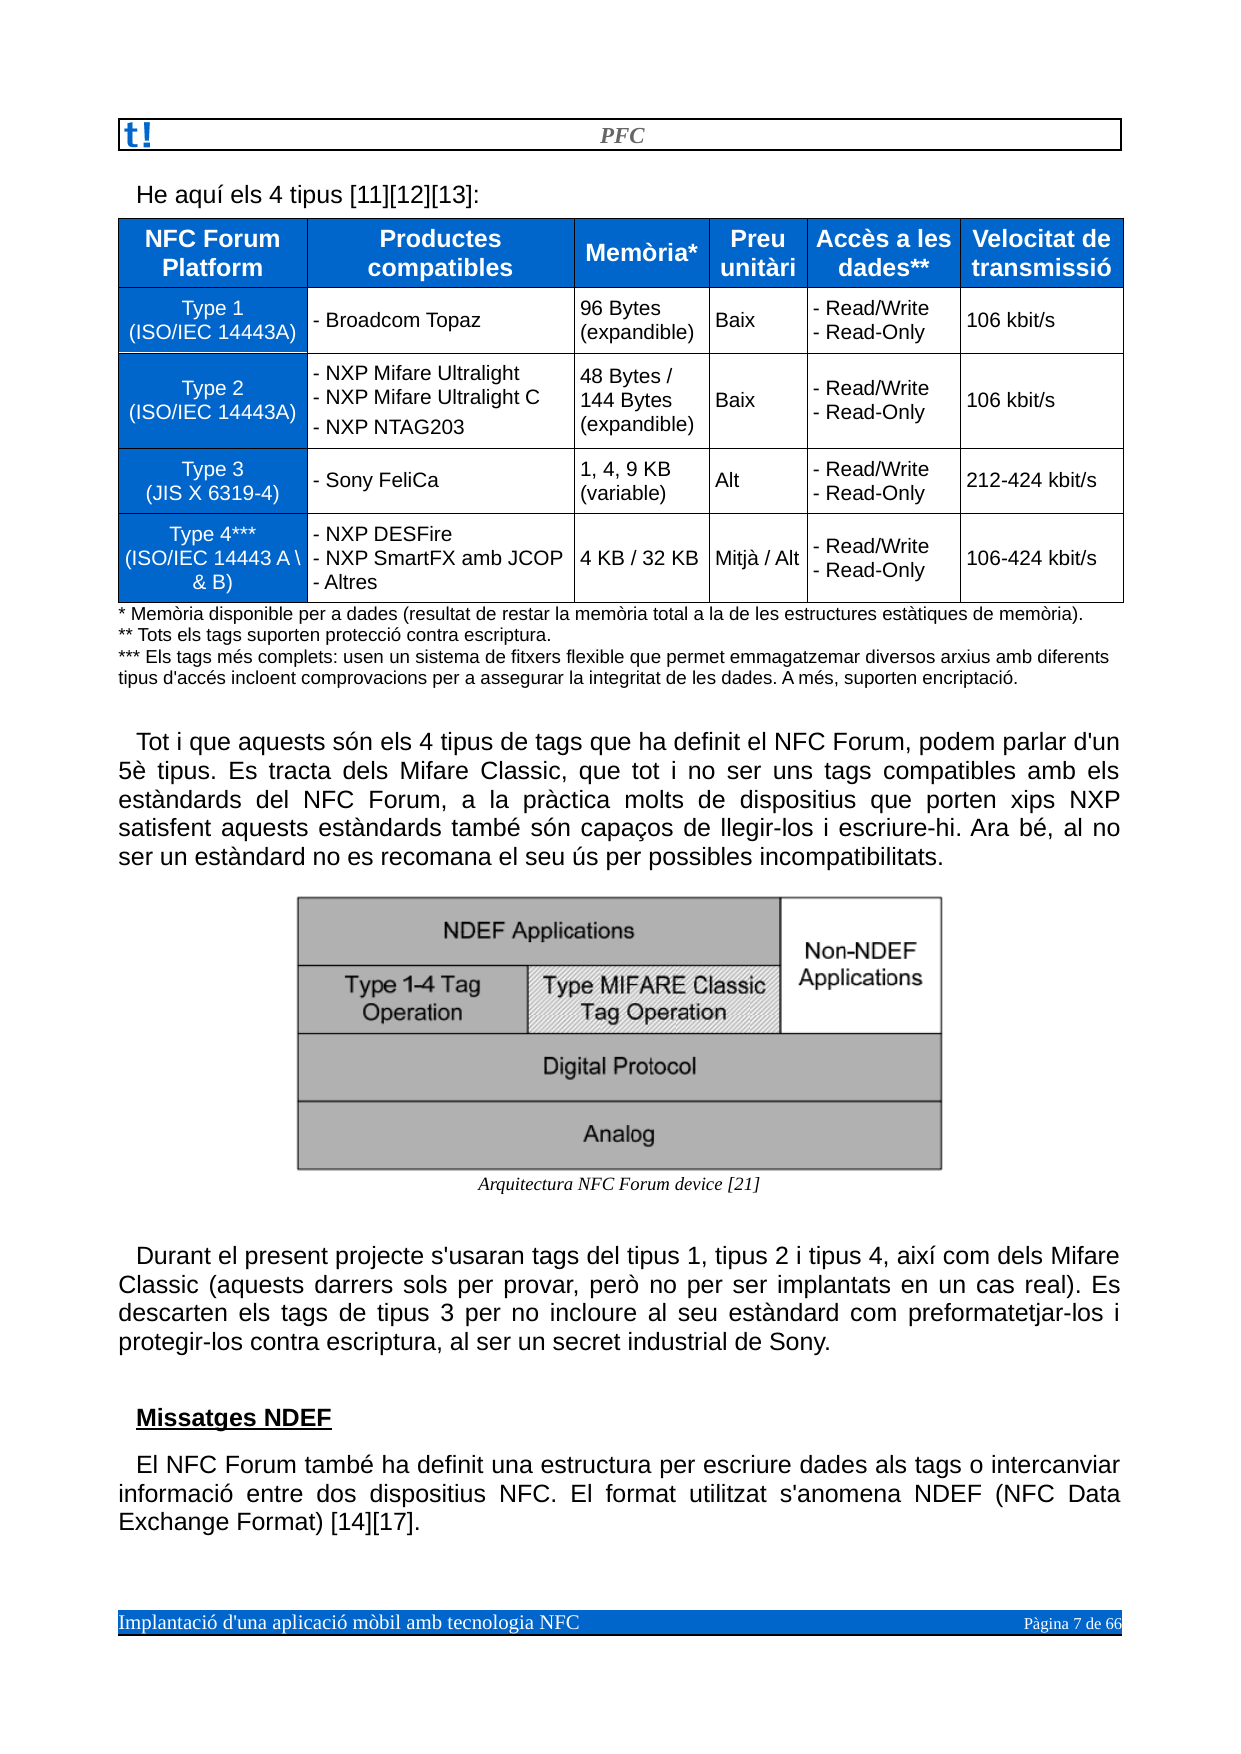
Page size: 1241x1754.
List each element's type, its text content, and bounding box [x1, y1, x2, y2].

table_cell 106 kbit/s [961, 288, 1123, 352]
table_cell - Read/Write - Read-Only [808, 449, 960, 513]
table_cell - Read/Write - Read-Only [808, 354, 960, 448]
table_cell - NXP Mifare Ultralight - NXP Mifare Ultralight C - NXP NTAG203 [308, 354, 574, 448]
table_cell Type 1 (ISO/IEC 14443A) [119, 288, 307, 352]
table_cell - Broadcom Topaz [308, 288, 574, 352]
picture [294, 892, 946, 1173]
text He aquí els 4 tipus [11][12][13]: [118, 181, 1122, 209]
table_cell - NXP DESFire - NXP SmartFX amb JCOP - Altres [308, 514, 574, 602]
table_cell Mitjà / Alt [710, 514, 807, 602]
text Durant el present projecte s'usaran tags del tipus 1, tipus 2 i tipus 4, així com dels Mifare Classic (aquests darrers sols per provar, però no per ser implantats en un cas real). Es descarten els tags de tipus 3 per no incloure al seu estàndard com preformatetjar-los i protegir-los contra escriptura, al ser un secret industrial de Sony. [118, 1241, 1122, 1356]
table_header Memòria* [575, 219, 709, 287]
table_cell 48 Bytes / 144 Bytes (expandible) [575, 354, 709, 448]
table_header Preu unitàri [710, 219, 807, 287]
table_cell Baix [710, 288, 807, 352]
text * Memòria disponible per a dades (resultat de restar la memòria total a la de les estructures estàtiques de memòria). [118, 603, 1122, 624]
table_cell 106-424 kbit/s [961, 514, 1123, 602]
text Missatges NDEF [118, 1403, 1122, 1432]
table_cell Baix [710, 354, 807, 448]
table_cell Type 3 (JIS X 6319-4) [119, 449, 307, 513]
table_cell Type 2 (ISO/IEC 14443A) [119, 354, 307, 448]
picture [123, 121, 151, 148]
table_cell - Sony FeliCa [308, 449, 574, 513]
text El NFC Forum també ha definit una estructura per escriure dades als tags o intercanviar informació entre dos dispositius NFC. El format utilitzat s'anomena NDEF (NFC Data Exchange Format) [14][17]. [118, 1450, 1122, 1536]
text *** Els tags més complets: usen un sistema de fitxers flexible que permet emmagatzemar diversos arxius amb diferents tipus d'accés incloent comprovacions per a assegurar la integritat de les dades. A més, suporten encriptació. [118, 645, 1122, 688]
text ** Tots els tags suporten protecció contra escriptura. [118, 624, 1122, 645]
table_header Accès a les dades** [808, 219, 960, 287]
table_cell 212-424 kbit/s [961, 449, 1123, 513]
table_cell - Read/Write - Read-Only [808, 514, 960, 602]
table_cell 96 Bytes (expandible) [575, 288, 709, 352]
text Arquitectura NFC Forum device [21] [294, 1173, 946, 1194]
table_cell Alt [710, 449, 807, 513]
table_cell 1, 4, 9 KB (variable) [575, 449, 709, 513]
table_header NFC Forum Platform [119, 219, 307, 287]
table_cell 106 kbit/s [961, 354, 1123, 448]
table_header Productes compatibles [308, 219, 574, 287]
table_cell - Read/Write - Read-Only [808, 288, 960, 352]
table_cell Type 4*** (ISO/IEC 14443 A \& B) [119, 514, 307, 602]
table_cell 4 KB / 32 KB [575, 514, 709, 602]
table_header Velocitat de transmissió [961, 219, 1123, 287]
text Tot i que aquests són els 4 tipus de tags que ha definit el NFC Forum, podem parlar d'un 5è tipus. Es tracta dels Mifare Classic, que tot i no ser uns tags compatibles amb els estàndards del NFC Forum, a la pràctica molts de dispositius que porten xips NXP satisfent aquests estàndards també són capaços de llegir-los i escriure-hi. Ara bé, al no ser un estàndard no es recomana el seu ús per possibles incompatibilitats. [118, 727, 1122, 871]
